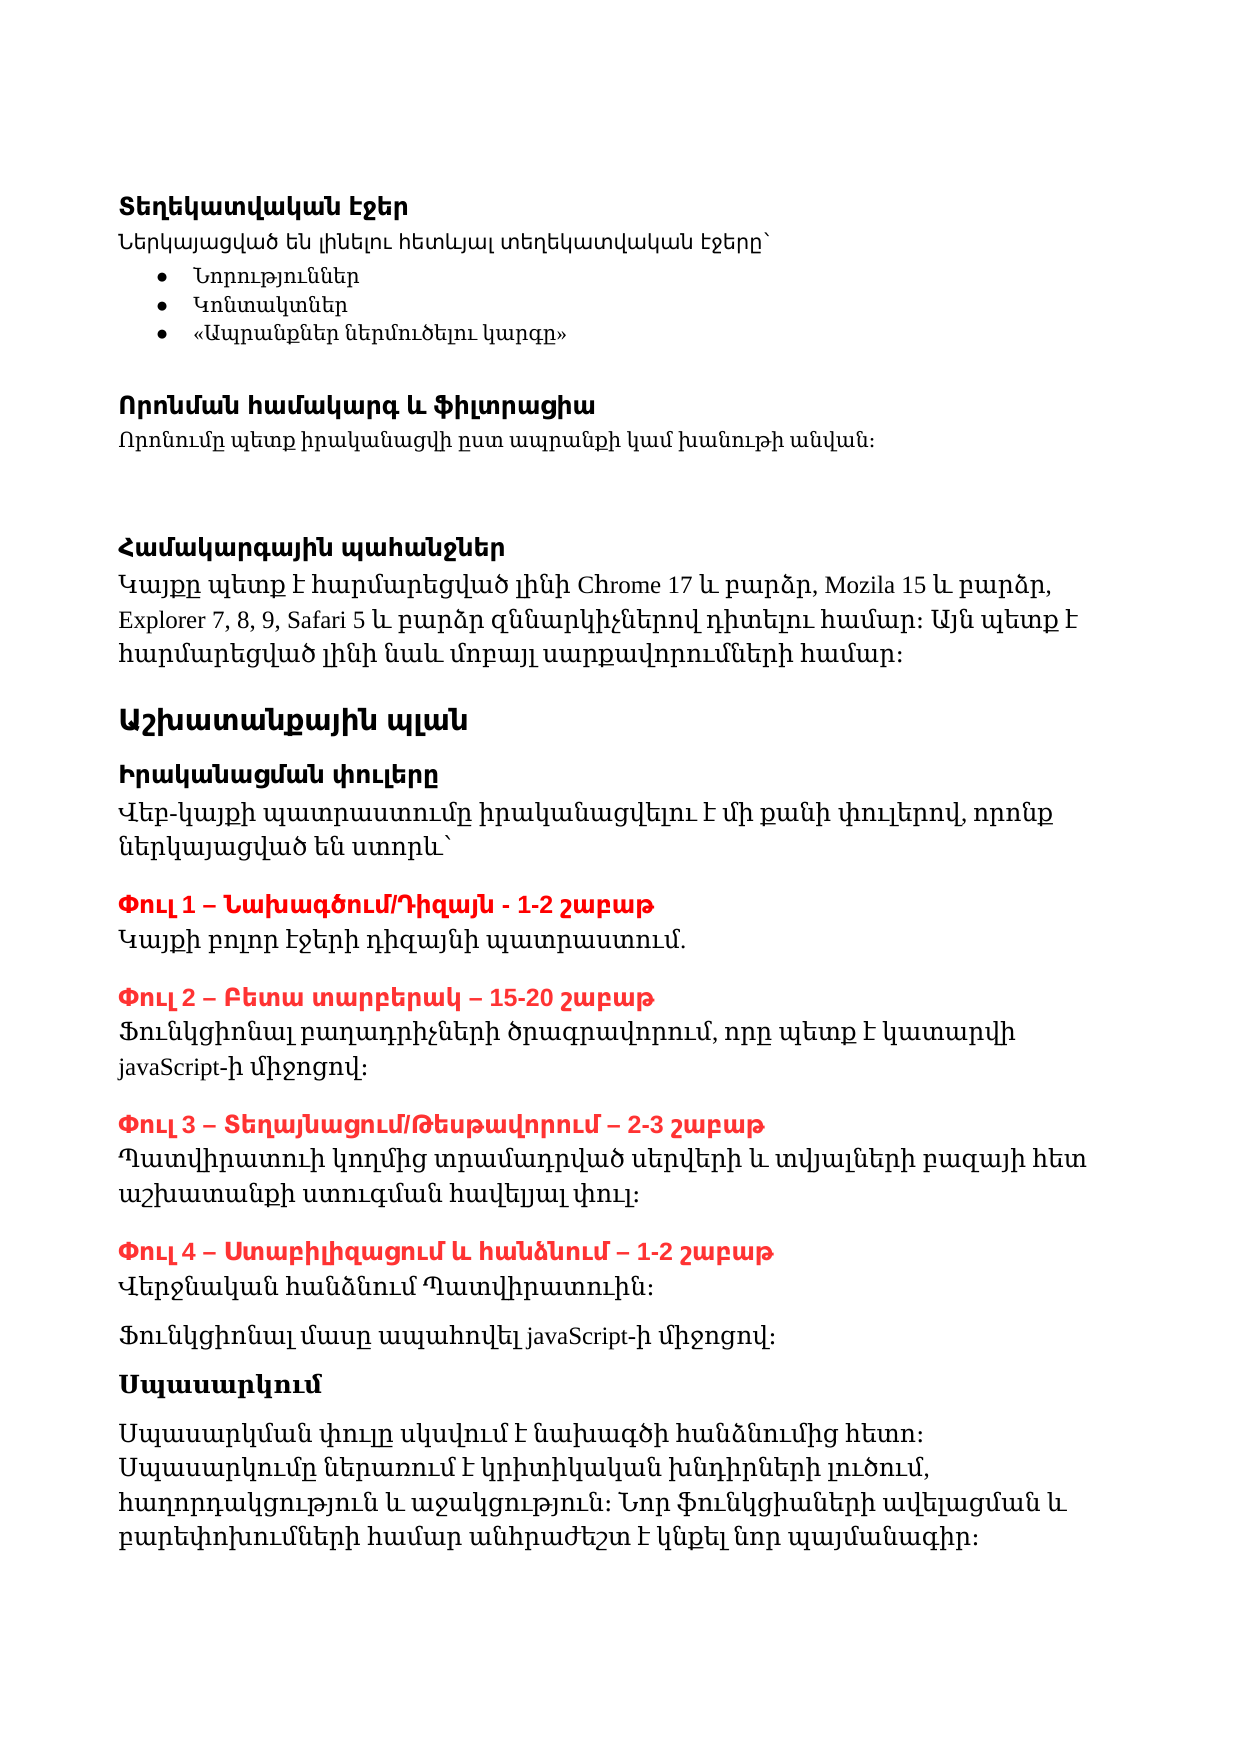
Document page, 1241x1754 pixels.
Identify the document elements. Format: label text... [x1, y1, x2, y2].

text Ֆունկցիոնալ բաղադրիչների ծրագրավորում, որը պետք է կատարվի javaScript-ի միջոցով։ [118, 1017, 1122, 1081]
subtitle Որոնման համակարգ և ֆիլտրացիա [118, 391, 1122, 419]
list «Ապրանքներ ներմուծելու կարգը» [156, 321, 1122, 345]
text Որոնումը պետք իրականացվի ըստ ապրանքի կամ խանութի անվան։ [118, 428, 1122, 452]
subtitle Աշխատանքային պլան [118, 703, 1122, 737]
subtitle Փուլ 2 – Բետա տարբերակ – 15-20 շաբաթ [118, 983, 1122, 1012]
subtitle Փուլ 3 – Տեղայնացում/Թեսթավորում – 2-3 շաբաթ [118, 1110, 1122, 1139]
subtitle Համակարգային պահանջներ [118, 533, 1122, 561]
text Կայքի բոլոր էջերի դիզայնի պատրաստում. [118, 925, 1122, 954]
subtitle Փուլ 4 – Ստաբիլիզացում և հանձնում – 1-2 շաբաթ [118, 1237, 1122, 1266]
text Ներկայացված են լինելու հետևյալ տեղեկատվական էջերը` [118, 230, 1122, 254]
subtitle Փուլ 1 – Նախագծում/Դիզայն - 1-2 շաբաթ [118, 890, 1122, 919]
list Նորություններ [156, 264, 1122, 288]
text Վեբ-կայքի պատրաստումը իրականացվելու է մի քանի փուլերով, որոնք ներկայացված են ստորև՝ [118, 798, 1122, 861]
subtitle Իրականացման փուլերը [118, 760, 1122, 789]
text Պատվիրատուի կողմից տրամադրված սերվերի և տվյալների բազայի հետ աշխատանքի ստուգման հավելյալ փուլ։ [118, 1144, 1122, 1208]
text Սպասարկման փուլը սկսվում է նախագծի հանձնումից հետո։ Սպասարկումը ներառում է կրիտիկական խնդիրների լուծում, հաղորդակցություն և աջակցություն։ Նոր ֆունկցիաների ավելացման և բարեփոխումների համար անհրաժեշտ է կնքել նոր պայմանագիր։ [118, 1419, 1122, 1551]
text Վերջնական հանձնում Պատվիրատուին։ [118, 1272, 1122, 1300]
text Կայքը պետք է հարմարեցված լինի Cհrome 17 և բարձր, Mozila 15 և բարձր, Explorer 7, 8, 9, Safari 5 և բարձր զննարկիչներով դիտելու համար։ Այն պետք է հարմարեցված լինի նաև մոբայլ սարքավորումների համար։ [118, 570, 1122, 668]
list Կոնտակտներ [156, 292, 1122, 317]
text Սպասարկում [118, 1370, 1122, 1398]
subtitle Տեղեկատվական էջեր [118, 192, 1122, 221]
text Ֆունկցիոնալ մասը ապահովել javaScript-ի միջոցով։ [118, 1321, 1122, 1349]
